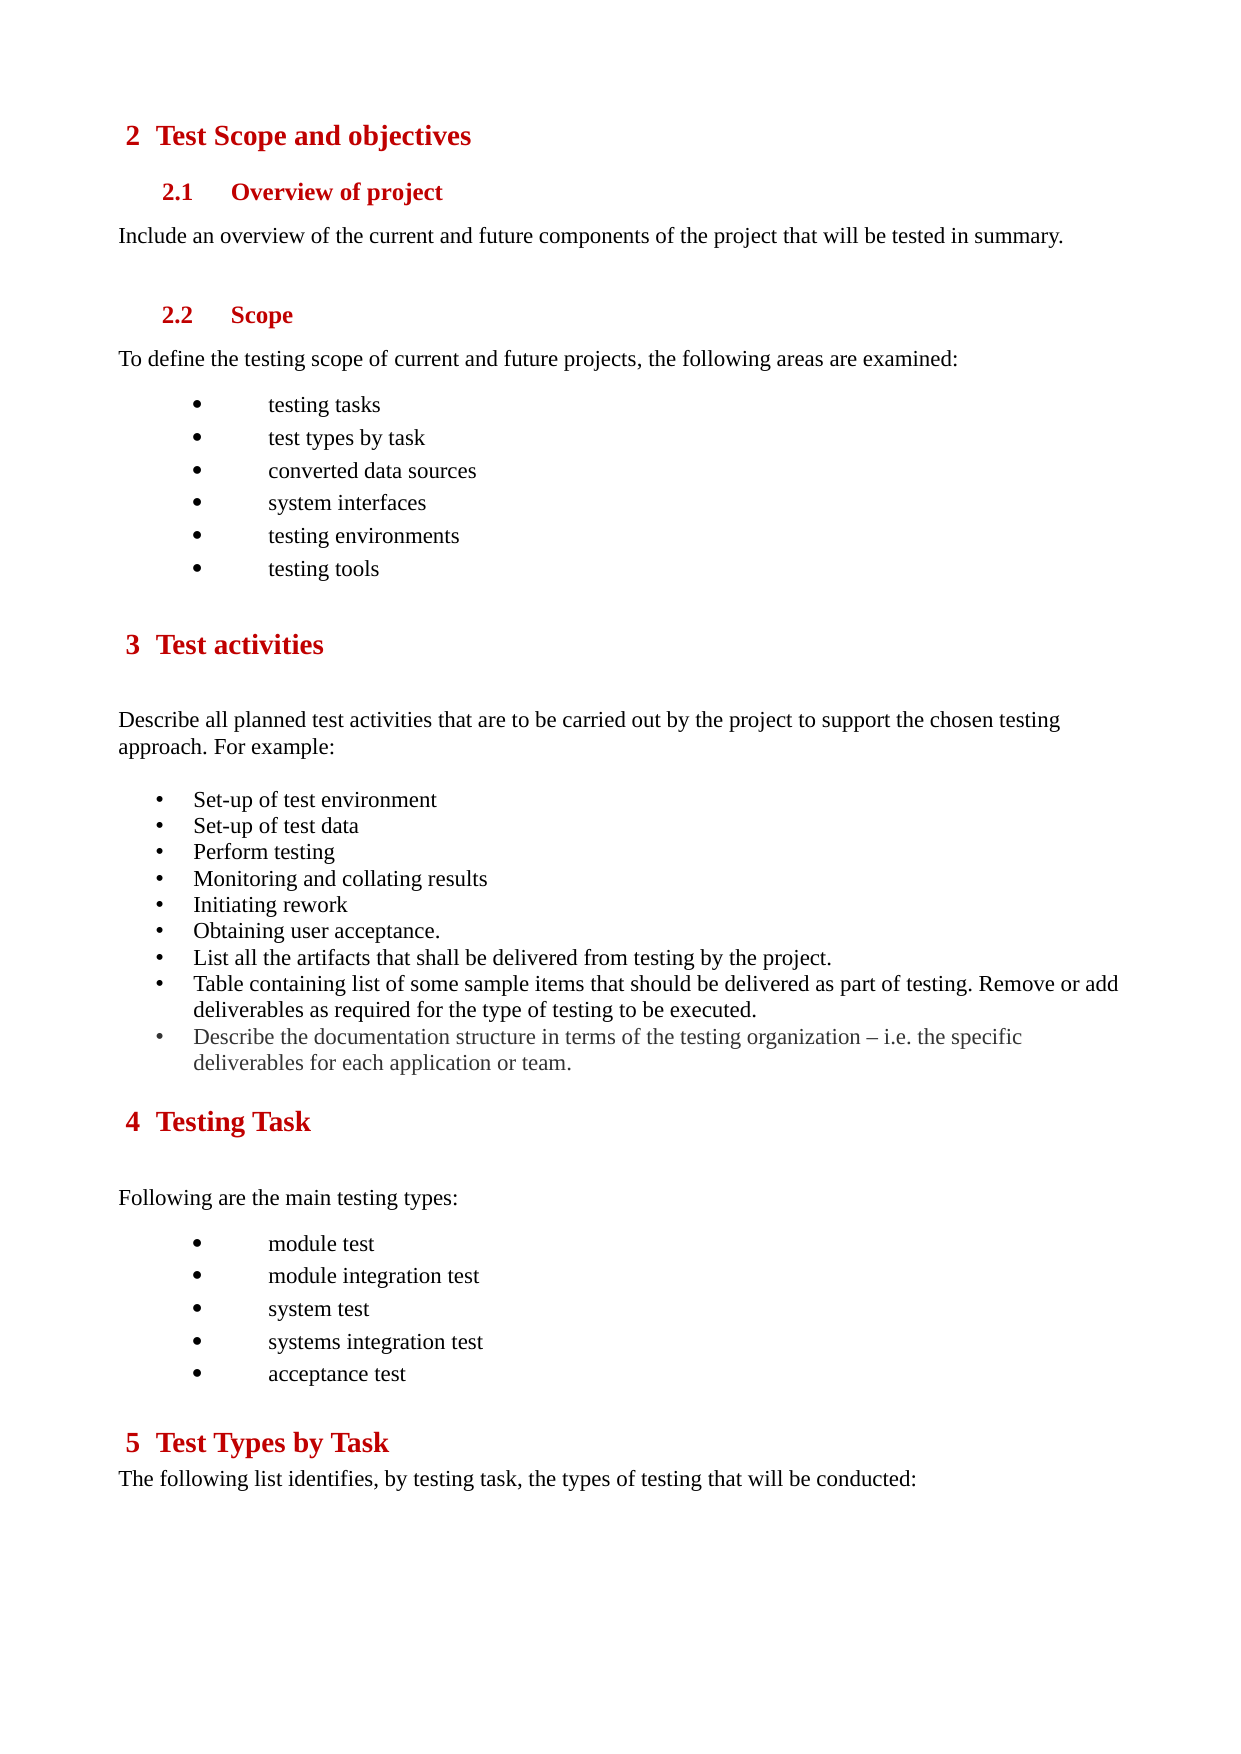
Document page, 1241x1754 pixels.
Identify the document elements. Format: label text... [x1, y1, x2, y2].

list systems integration test [193, 1328, 1047, 1354]
list Describe the documentation structure in terms of the testing organization – i.e. the specific deliverables for each application or team. [156, 1023, 1122, 1076]
text Include an overview of the current and future components of the project that will be tested in summary. [118, 222, 1122, 248]
list Set-up of test data [156, 812, 1122, 838]
subtitle Testing Task [118, 1104, 1122, 1138]
list Table containing list of some sample items that should be delivered as part of testing. Remove or add deliverables as required for the type of testing to be executed. [156, 970, 1122, 1023]
list testing environments [193, 522, 1047, 548]
list testing tasks [193, 392, 1047, 418]
list List all the artifacts that shall be delivered from testing by the project. [156, 944, 1122, 970]
subtitle Scope [155, 300, 1122, 329]
list acceptance test [193, 1360, 1047, 1387]
subtitle Test activities [118, 627, 1122, 661]
list system interfaces [193, 489, 1047, 516]
list test types by task [193, 424, 1047, 451]
subtitle Test Types by Task [118, 1426, 1122, 1459]
text To define the testing scope of current and future projects, the following areas are examined: [118, 345, 1122, 372]
text Following are the main testing types: [118, 1184, 1122, 1210]
subtitle Overview of project [156, 177, 1122, 205]
list testing tools [193, 554, 1047, 581]
list Perform testing [156, 838, 1122, 865]
list Obtaining user acceptance. [156, 917, 1122, 944]
list converted data sources [193, 457, 1047, 483]
list module integration test [193, 1263, 1047, 1289]
list module test [193, 1230, 1047, 1256]
list Monitoring and collating results [156, 865, 1122, 891]
text The following list identifies, by testing task, the types of testing that will be conducted: [118, 1465, 1122, 1492]
subtitle Test Scope and objectives [118, 118, 1122, 152]
list Set-up of test environment [156, 786, 1122, 812]
text Describe all planned test activities that are to be carried out by the project to support the chosen testing approach. For example: [118, 707, 1122, 759]
list system test [193, 1295, 1047, 1322]
list Initiating rework [156, 891, 1122, 917]
